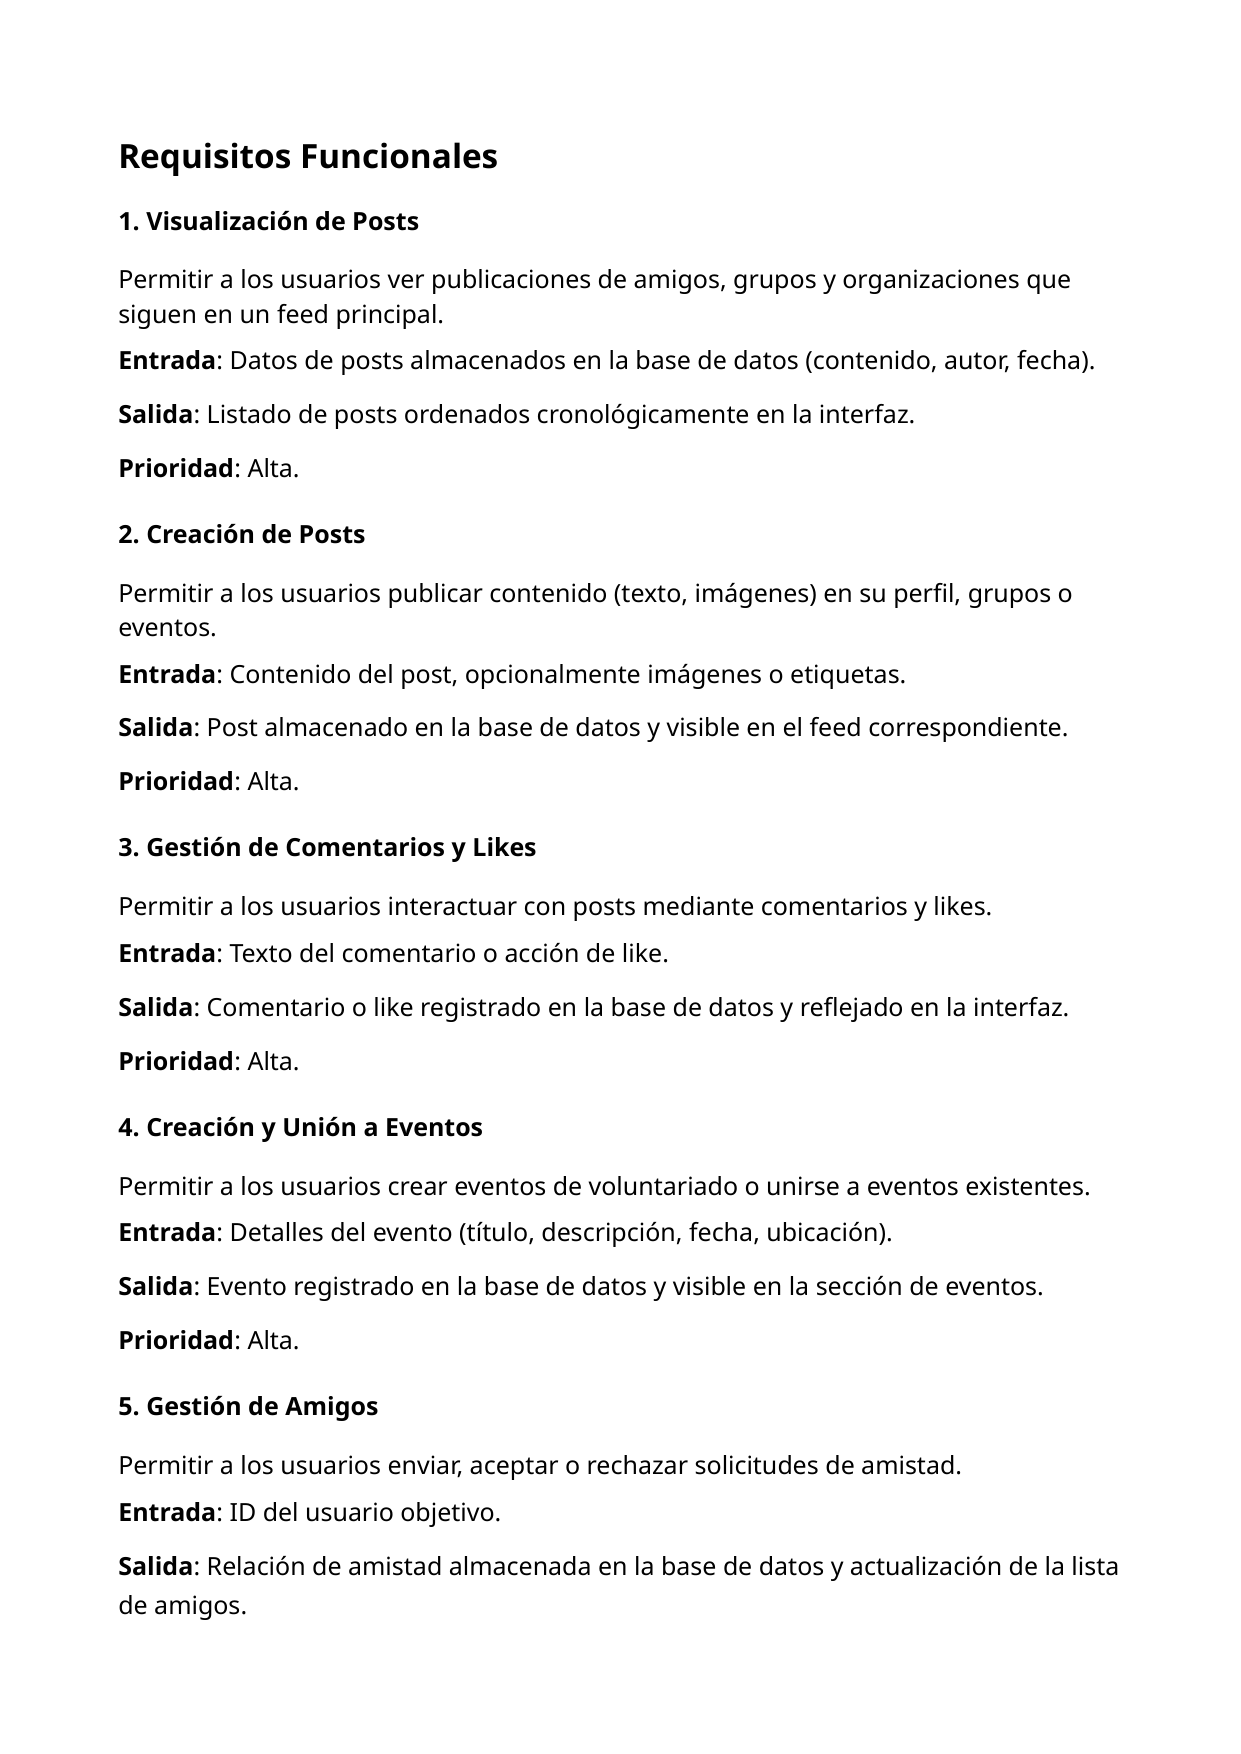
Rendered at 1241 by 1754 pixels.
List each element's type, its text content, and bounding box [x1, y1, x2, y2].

text Salida: Comentario o like registrado en la base de datos y reflejado en la interfaz. [118, 989, 1122, 1023]
text Prioridad: Alta. [118, 1322, 1122, 1357]
subtitle Requisitos Funcionales [118, 133, 1122, 178]
text Prioridad: Alta. [118, 1043, 1122, 1077]
subtitle 4. Creación y Unión a Eventos [118, 1109, 1122, 1143]
subtitle Permitir a los usuarios ver publicaciones de amigos, grupos y organizaciones que siguen en un feed principal. [118, 262, 1122, 330]
text Entrada: Datos de posts almacenados en la base de datos (contenido, autor, fecha). [118, 343, 1122, 377]
subtitle Permitir a los usuarios interactuar con posts mediante comentarios y likes. [118, 889, 1122, 923]
text Prioridad: Alta. [118, 450, 1122, 484]
text Salida: Listado de posts ordenados cronológicamente en la interfaz. [118, 397, 1122, 431]
text Entrada: Contenido del post, opcionalmente imágenes o etiquetas. [118, 656, 1122, 690]
text Salida: Relación de amistad almacenada en la base de datos y actualización de la lista de amigos. [118, 1548, 1122, 1621]
subtitle Permitir a los usuarios enviar, aceptar o rechazar solicitudes de amistad. [118, 1448, 1122, 1482]
subtitle 2. Creación de Posts [118, 517, 1122, 551]
text Entrada: ID del usuario objetivo. [118, 1494, 1122, 1528]
subtitle 3. Gestión de Comentarios y Likes [118, 830, 1122, 864]
subtitle 1. Visualización de Posts [118, 203, 1122, 237]
text Prioridad: Alta. [118, 764, 1122, 798]
subtitle Permitir a los usuarios publicar contenido (texto, imágenes) en su perfil, grupos o eventos. [118, 576, 1122, 644]
text Salida: Evento registrado en la base de datos y visible en la sección de eventos. [118, 1269, 1122, 1303]
subtitle Permitir a los usuarios crear eventos de voluntariado o unirse a eventos existentes. [118, 1168, 1122, 1202]
text Entrada: Texto del comentario o acción de like. [118, 936, 1122, 970]
subtitle 5. Gestión de Amigos [118, 1389, 1122, 1423]
text Salida: Post almacenado en la base de datos y visible en el feed correspondiente. [118, 710, 1122, 744]
text Entrada: Detalles del evento (título, descripción, fecha, ubicación). [118, 1215, 1122, 1249]
